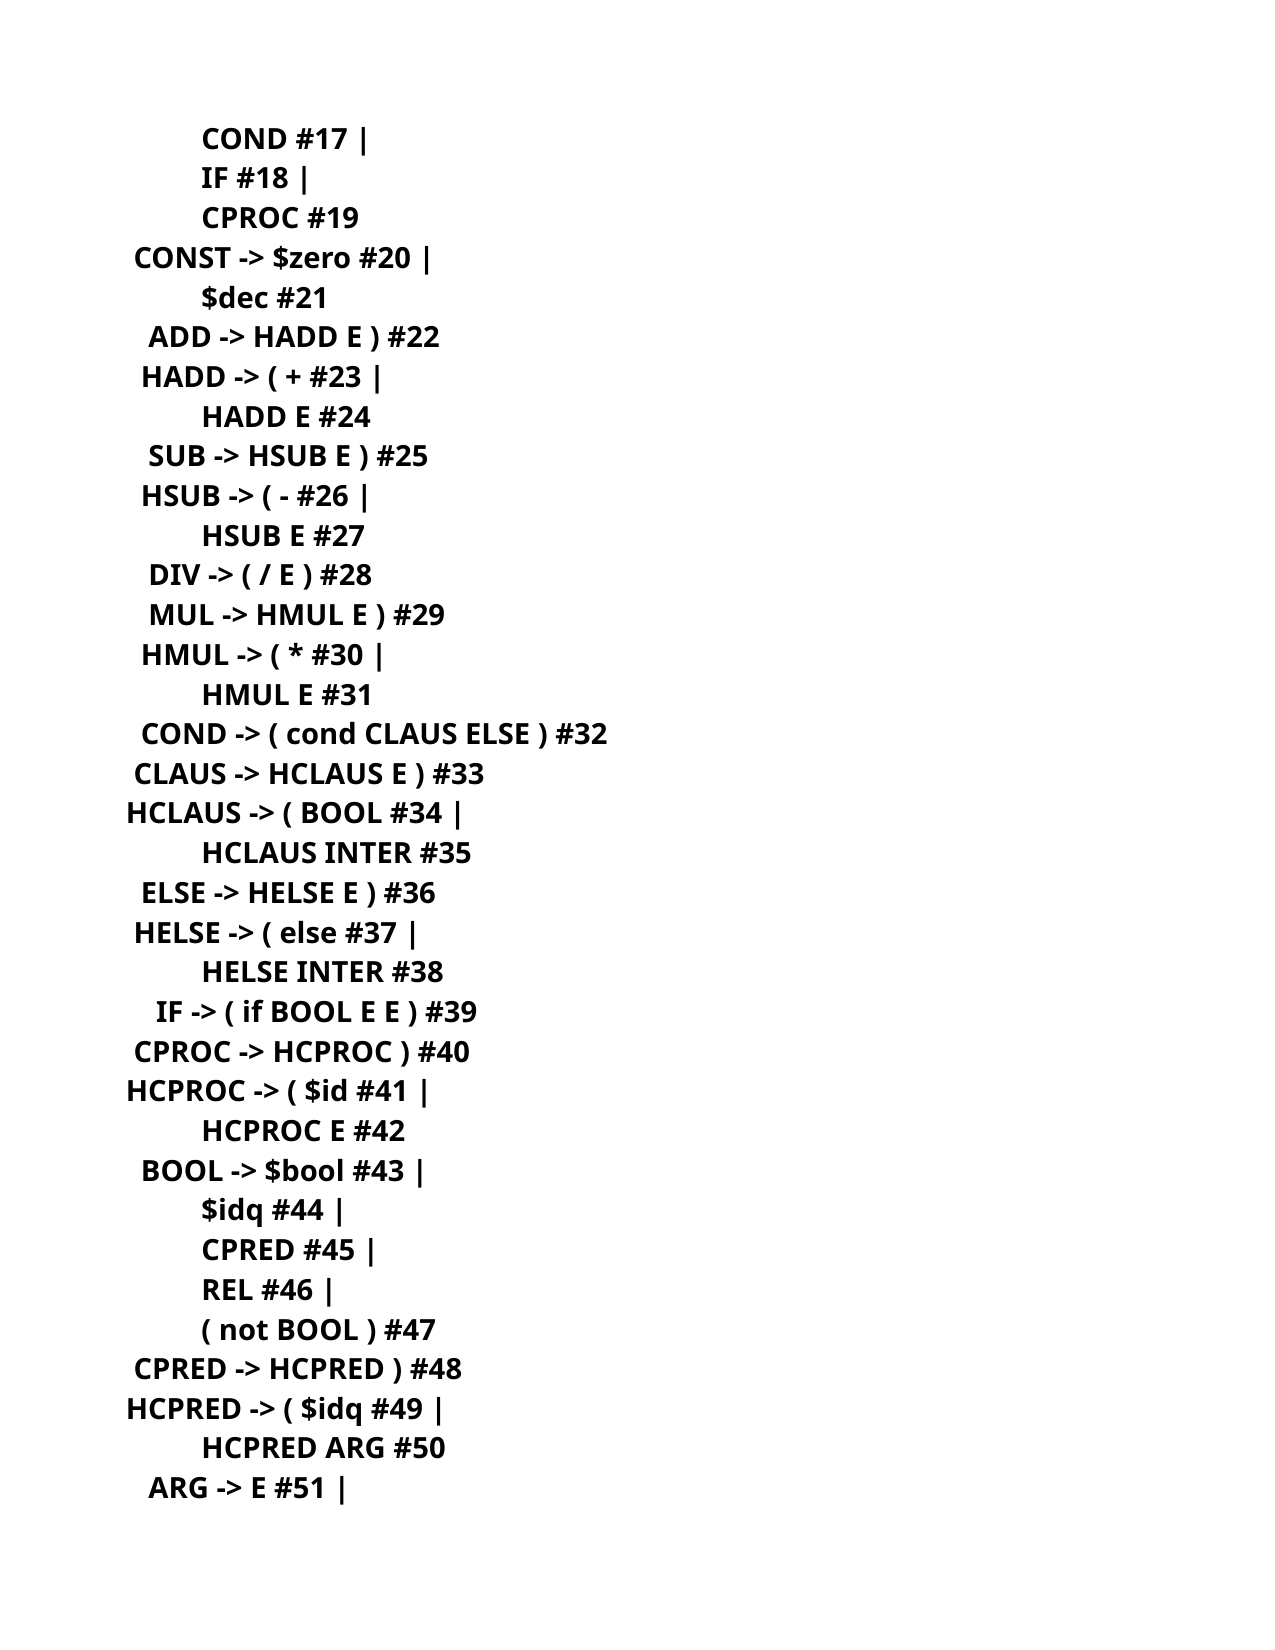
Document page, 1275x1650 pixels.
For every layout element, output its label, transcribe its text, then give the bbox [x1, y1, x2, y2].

text HMUL E #31 [118, 674, 1157, 713]
text IF -> ( if BOOL E E ) #39 [118, 991, 1157, 1031]
text DIV -> ( / E ) #28 [118, 555, 1157, 594]
text HCPRED -> ( $idq #49 | [118, 1388, 1157, 1428]
text CPROC -> HCPROC ) #40 [118, 1031, 1157, 1071]
text ELSE -> HELSE E ) #36 [118, 872, 1157, 912]
text HMUL -> ( * #30 | [118, 634, 1157, 674]
text SUB -> HSUB E ) #25 [118, 436, 1157, 475]
text IF #18 | [118, 158, 1157, 197]
text HADD E #24 [118, 396, 1157, 436]
text HADD -> ( + #23 | [118, 356, 1157, 396]
text CONST -> $zero #20 | [118, 237, 1157, 277]
text ( not BOOL ) #47 [118, 1309, 1157, 1348]
text HCPROC -> ( $id #41 | [118, 1071, 1157, 1110]
text HCPRED ARG #50 [118, 1428, 1157, 1467]
text $dec #21 [118, 277, 1157, 317]
text HSUB E #27 [118, 515, 1157, 555]
text COND #17 | [118, 118, 1157, 158]
text COND -> ( cond CLAUS ELSE ) #32 [118, 713, 1157, 753]
text MUL -> HMUL E ) #29 [118, 594, 1157, 634]
text ARG -> E #51 | [118, 1467, 1157, 1507]
text HCLAUS INTER #35 [118, 832, 1157, 872]
text REL #46 | [118, 1269, 1157, 1309]
text CPROC #19 [118, 197, 1157, 237]
text BOOL -> $bool #43 | [118, 1150, 1157, 1190]
text HCLAUS -> ( BOOL #34 | [118, 793, 1157, 832]
text CPRED #45 | [118, 1229, 1157, 1269]
text HELSE -> ( else #37 | [118, 912, 1157, 952]
text $idq #44 | [118, 1190, 1157, 1229]
text HCPROC E #42 [118, 1110, 1157, 1150]
text CLAUS -> HCLAUS E ) #33 [118, 753, 1157, 793]
text HELSE INTER #38 [118, 952, 1157, 991]
text ADD -> HADD E ) #22 [118, 317, 1157, 356]
text CPRED -> HCPRED ) #48 [118, 1348, 1157, 1388]
text HSUB -> ( - #26 | [118, 475, 1157, 515]
